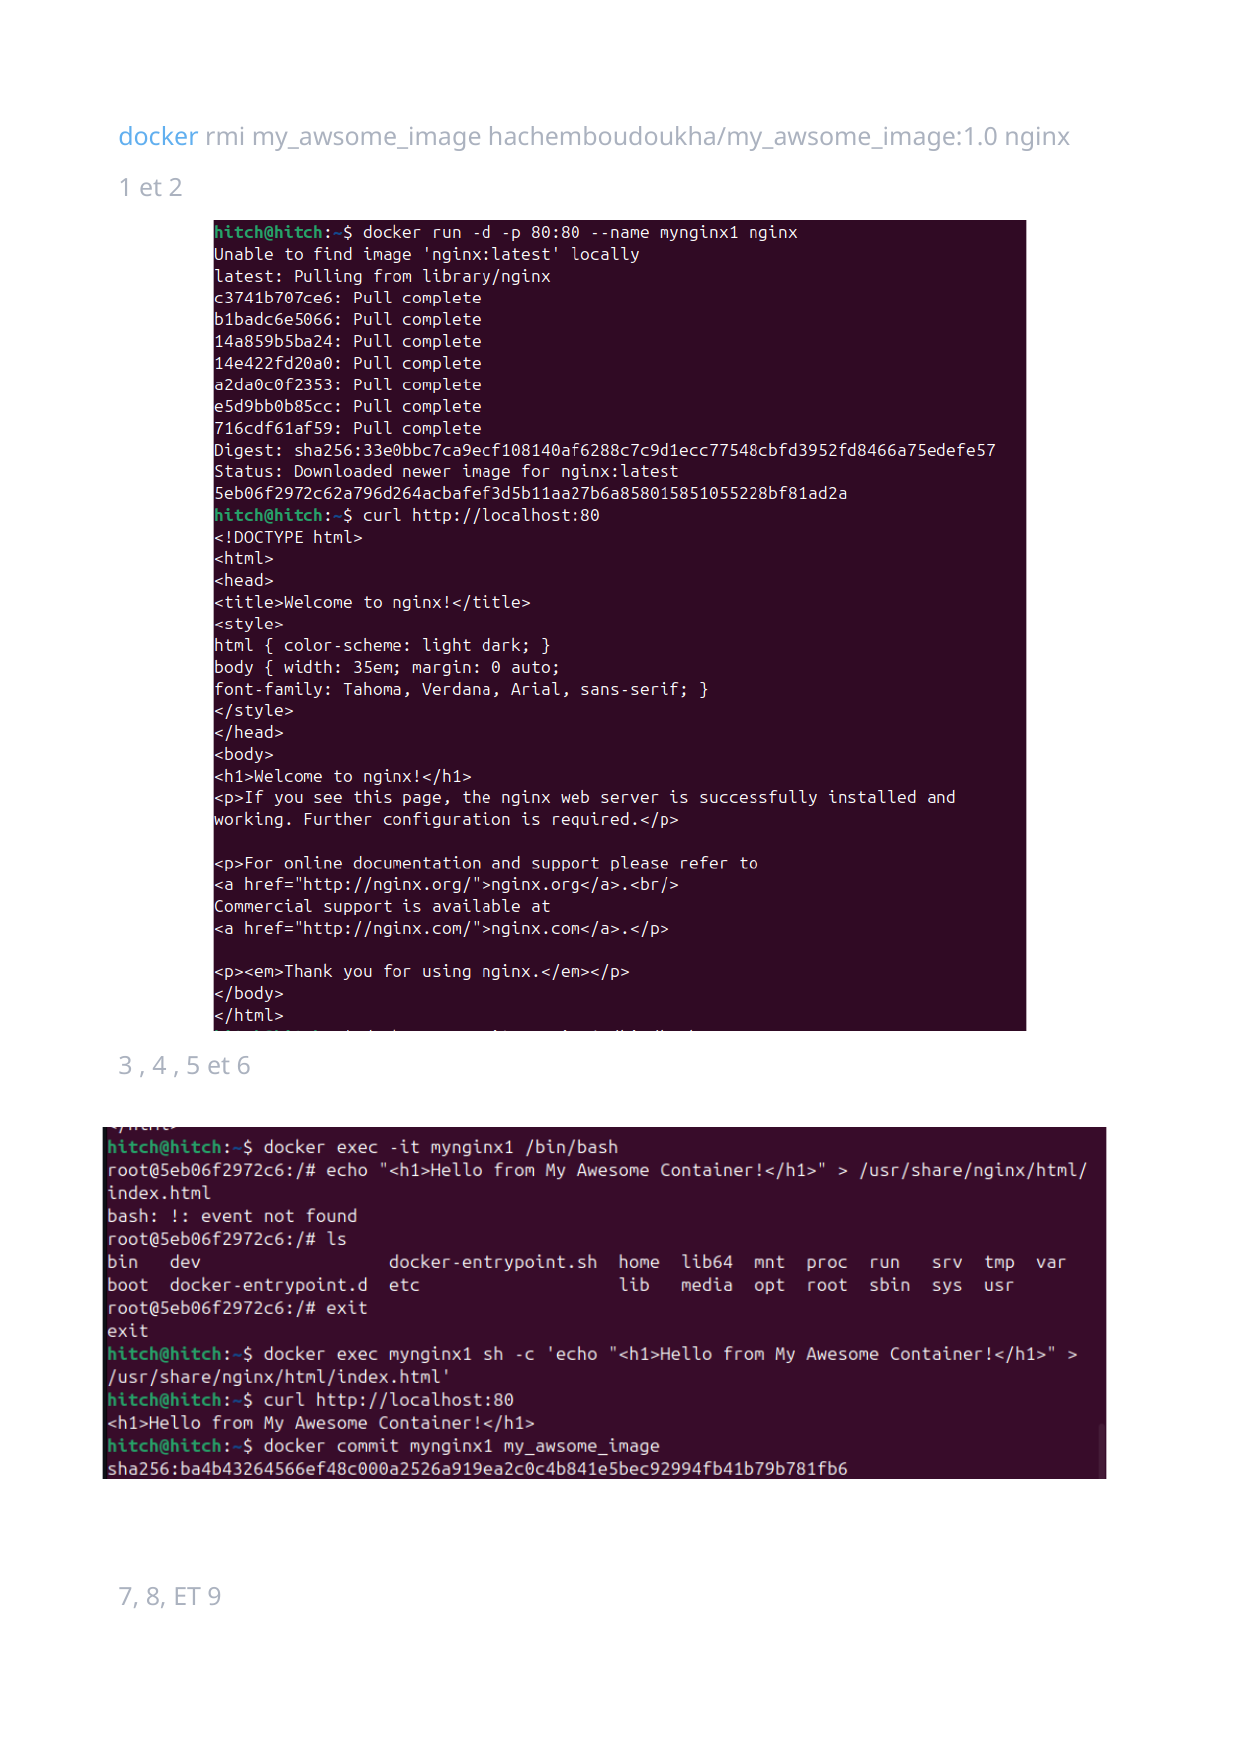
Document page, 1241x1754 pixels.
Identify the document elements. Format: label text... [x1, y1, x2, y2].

text 7, 8, ET 9 [118, 1578, 1122, 1612]
text 3 , 4 , 5 et 6 [118, 220, 1122, 1082]
text docker rmi my_awsome_image hachemboudoukha/my_awsome_image:1.0 nginx [118, 118, 1122, 152]
picture [213, 220, 1027, 1031]
picture [102, 1127, 1107, 1479]
text 1 et 2 [118, 169, 1122, 203]
